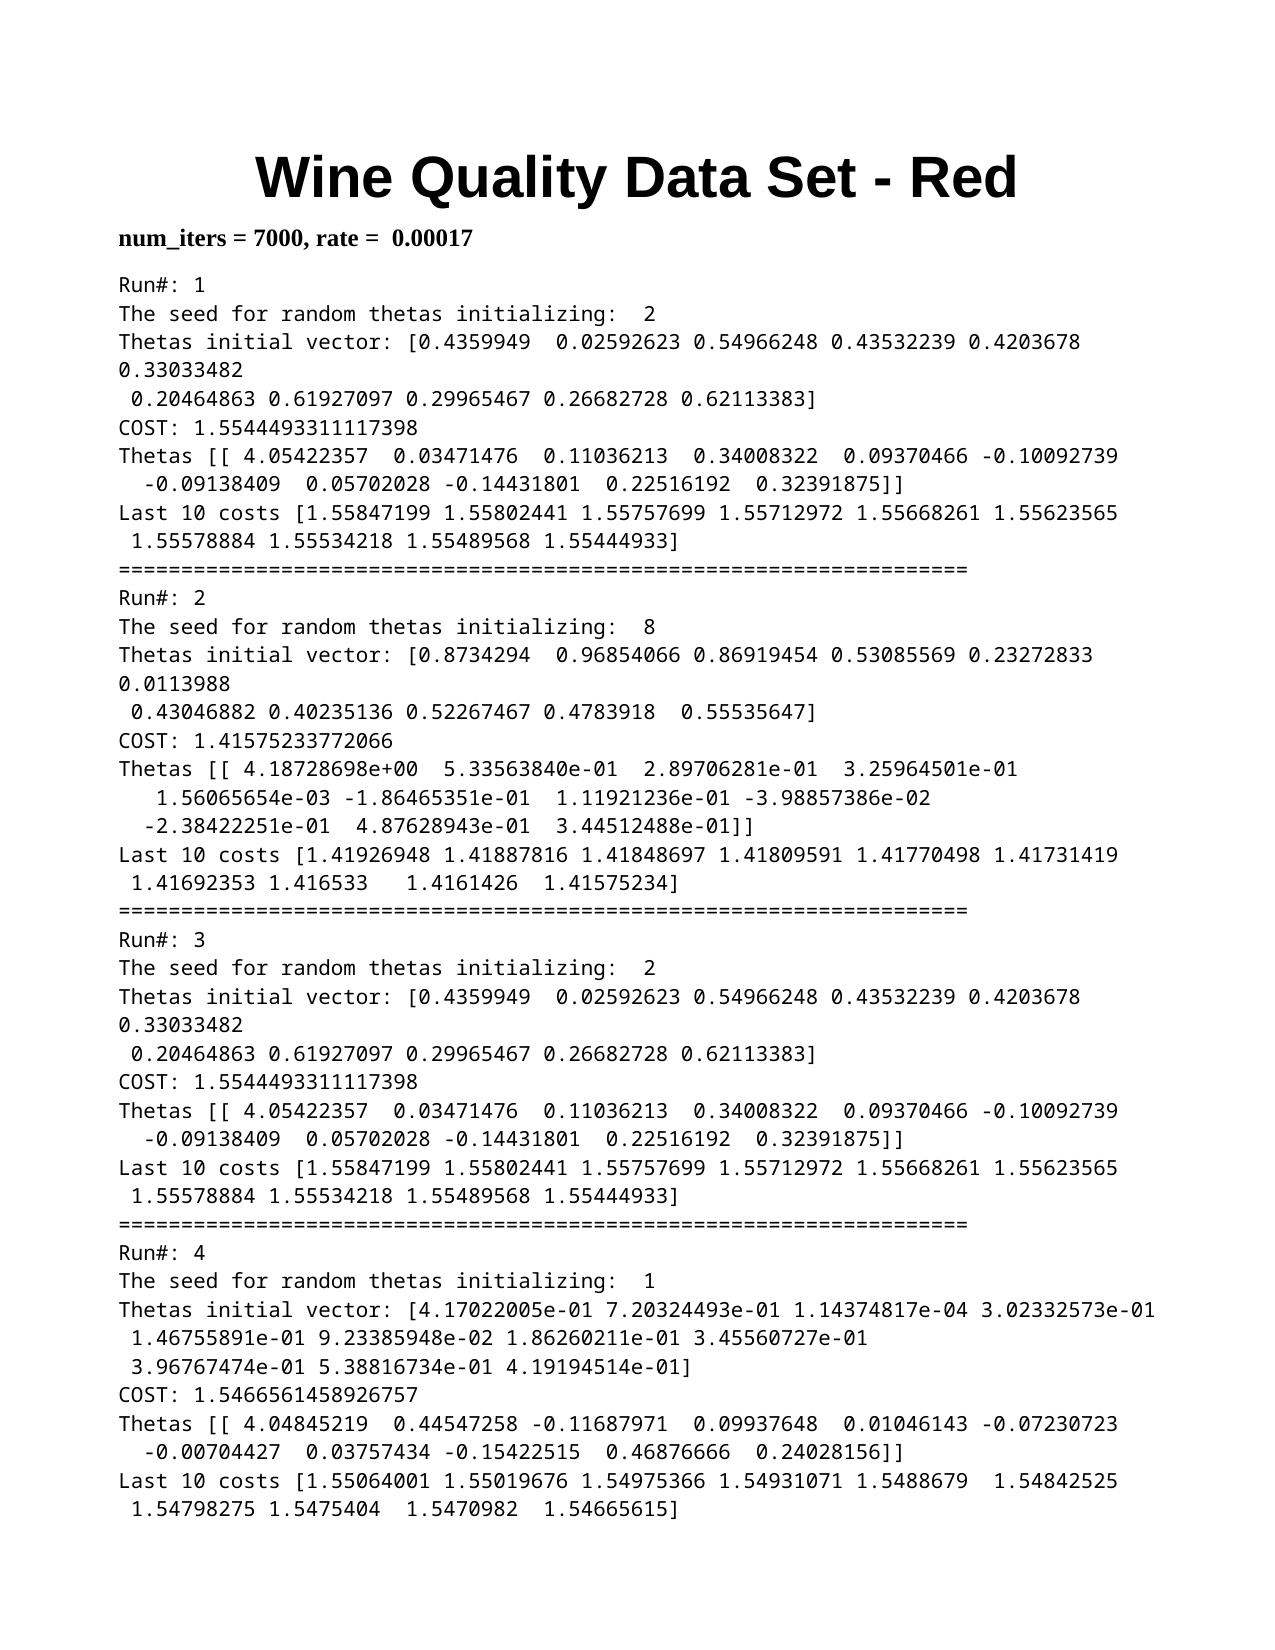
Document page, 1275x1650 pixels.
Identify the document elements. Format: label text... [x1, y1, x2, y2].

text 1.55578884 1.55534218 1.55489568 1.55444933] [118, 1181, 1157, 1210]
text Thetas [[ 4.04845219 0.44547258 -0.11687971 0.09937648 0.01046143 -0.07230723 [118, 1409, 1157, 1437]
text Last 10 costs [1.55847199 1.55802441 1.55757699 1.55712972 1.55668261 1.55623565 [118, 1153, 1157, 1181]
text The seed for random thetas initializing: 2 [118, 299, 1157, 327]
text num_iters = 7000, rate = 0.00017 [118, 223, 1157, 251]
text 3.96767474e-01 5.38816734e-01 4.19194514e-01] [118, 1352, 1157, 1381]
text ==================================================================== [118, 897, 1157, 925]
text Thetas initial vector: [0.8734294 0.96854066 0.86919454 0.53085569 0.23272833 0.0113988 [118, 640, 1157, 697]
text Thetas [[ 4.05422357 0.03471476 0.11036213 0.34008322 0.09370466 -0.10092739 [118, 441, 1157, 469]
text Run#: 1 [118, 270, 1157, 299]
text Run#: 4 [118, 1238, 1157, 1267]
text Thetas [[ 4.05422357 0.03471476 0.11036213 0.34008322 0.09370466 -0.10092739 [118, 1096, 1157, 1124]
text 1.54798275 1.5475404 1.5470982 1.54665615] [118, 1494, 1157, 1523]
text COST: 1.41575233772066 [118, 726, 1157, 754]
text Last 10 costs [1.55064001 1.55019676 1.54975366 1.54931071 1.5488679 1.54842525 [118, 1466, 1157, 1494]
text The seed for random thetas initializing: 1 [118, 1267, 1157, 1295]
text COST: 1.5466561458926757 [118, 1381, 1157, 1409]
text Last 10 costs [1.55847199 1.55802441 1.55757699 1.55712972 1.55668261 1.55623565 [118, 498, 1157, 526]
text Run#: 3 [118, 925, 1157, 953]
text -0.09138409 0.05702028 -0.14431801 0.22516192 0.32391875]] [118, 1124, 1157, 1153]
text The seed for random thetas initializing: 8 [118, 612, 1157, 640]
text -0.00704427 0.03757434 -0.15422515 0.46876666 0.24028156]] [118, 1437, 1157, 1466]
text Thetas [[ 4.18728698e+00 5.33563840e-01 2.89706281e-01 3.25964501e-01 [118, 754, 1157, 783]
text 0.20464863 0.61927097 0.29965467 0.26682728 0.62113383] [118, 384, 1157, 413]
text 1.56065654e-03 -1.86465351e-01 1.11921236e-01 -3.98857386e-02 [118, 783, 1157, 811]
text Run#: 2 [118, 583, 1157, 612]
title Wine Quality Data Set - Red [118, 143, 1157, 210]
text ==================================================================== [118, 555, 1157, 583]
text -2.38422251e-01 4.87628943e-01 3.44512488e-01]] [118, 811, 1157, 840]
text 1.41692353 1.416533 1.4161426 1.41575234] [118, 868, 1157, 897]
text 0.43046882 0.40235136 0.52267467 0.4783918 0.55535647] [118, 697, 1157, 726]
text ==================================================================== [118, 1210, 1157, 1238]
text -0.09138409 0.05702028 -0.14431801 0.22516192 0.32391875]] [118, 469, 1157, 498]
text 1.55578884 1.55534218 1.55489568 1.55444933] [118, 526, 1157, 555]
text COST: 1.5544493311117398 [118, 413, 1157, 441]
text Last 10 costs [1.41926948 1.41887816 1.41848697 1.41809591 1.41770498 1.41731419 [118, 840, 1157, 868]
text COST: 1.5544493311117398 [118, 1067, 1157, 1096]
text Thetas initial vector: [4.17022005e-01 7.20324493e-01 1.14374817e-04 3.02332573e-01 [118, 1295, 1157, 1323]
text Thetas initial vector: [0.4359949 0.02592623 0.54966248 0.43532239 0.4203678 0.33033482 [118, 982, 1157, 1039]
text The seed for random thetas initializing: 2 [118, 953, 1157, 982]
text 1.46755891e-01 9.23385948e-02 1.86260211e-01 3.45560727e-01 [118, 1323, 1157, 1352]
text 0.20464863 0.61927097 0.29965467 0.26682728 0.62113383] [118, 1039, 1157, 1067]
text Thetas initial vector: [0.4359949 0.02592623 0.54966248 0.43532239 0.4203678 0.33033482 [118, 327, 1157, 384]
